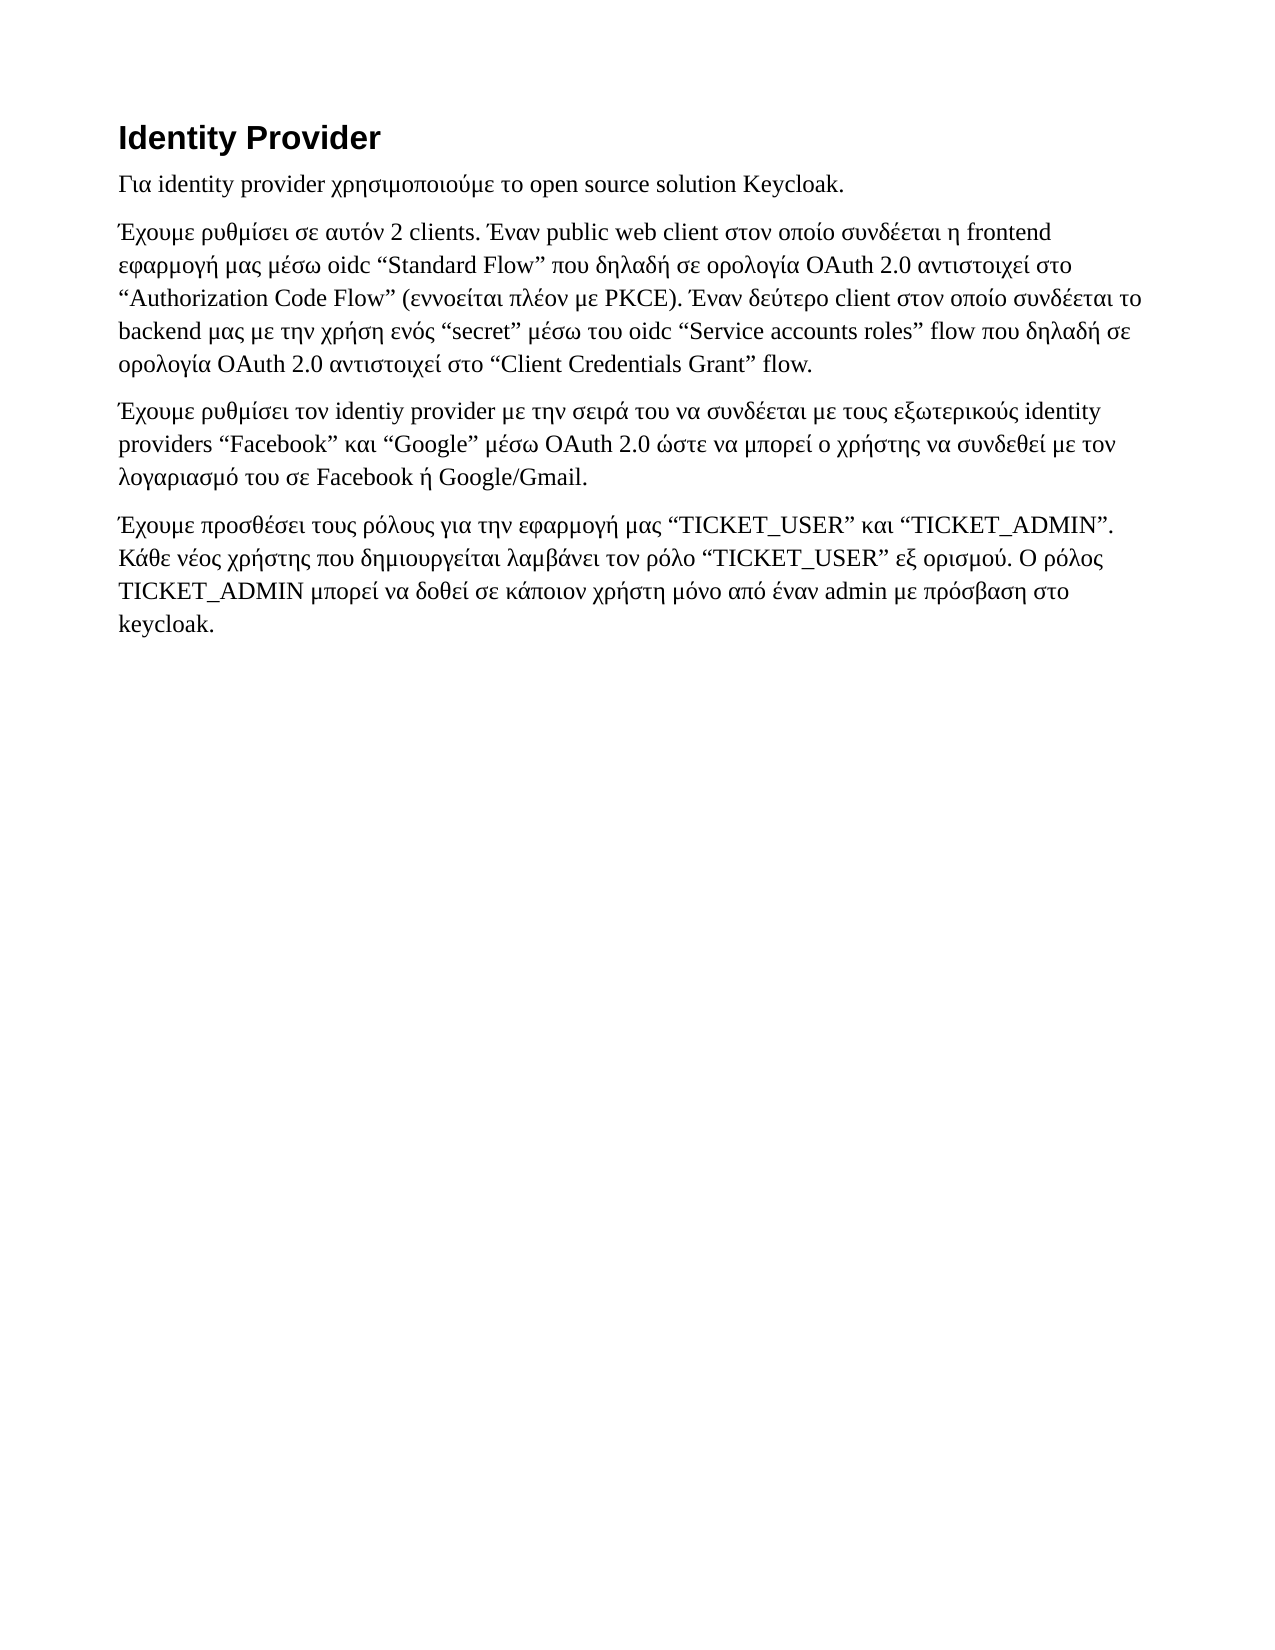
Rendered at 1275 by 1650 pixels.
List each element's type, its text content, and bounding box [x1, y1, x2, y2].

text Έχουμε ρυθμίσει σε αυτόν 2 clients. Έναν public web client στον οποίο συνδέεται η frontend εφαρμογή μας μέσω oidc “Standard Flow” που δηλαδή σε ορολογία OAuth 2.0 αντιστοιχεί στο “Authorization Code Flow” (εννοείται πλέον με PKCE). Έναν δεύτερο client στον οποίο συνδέεται το backend μας με την χρήση ενός “secret” μέσω του oidc “Service accounts roles” flow που δηλαδή σε ορολογία OAuth 2.0 αντιστοιχεί στο “Client Credentials Grant” flow. [118, 217, 1157, 377]
text Έχουμε ρυθμίσει τον identiy provider με την σειρά του να συνδέεται με τους εξωτερικούς identity providers “Facebook” και “Google” μέσω OAuth 2.0 ώστε να μπορεί ο χρήστης να συνδεθεί με τον λογαριασμό του σε Facebook ή Google/Gmail. [118, 396, 1157, 491]
subtitle Identity Provider [118, 118, 1157, 157]
text Έχουμε προσθέσει τους ρόλους για την εφαρμογή μας “TICKET_USER” και “TICKET_ADMIN”. Κάθε νέος χρήστης που δημιουργείται λαμβάνει τον ρόλο “TICKET_USER” εξ ορισμού. Ο ρόλος TICKET_ADMIN μπορεί να δοθεί σε κάποιον χρήστη μόνο από έναν admin με πρόσβαση στο keycloak. [118, 510, 1157, 638]
text Για identity provider χρησιμοποιούμε το open source solution Keycloak. [118, 169, 1157, 198]
